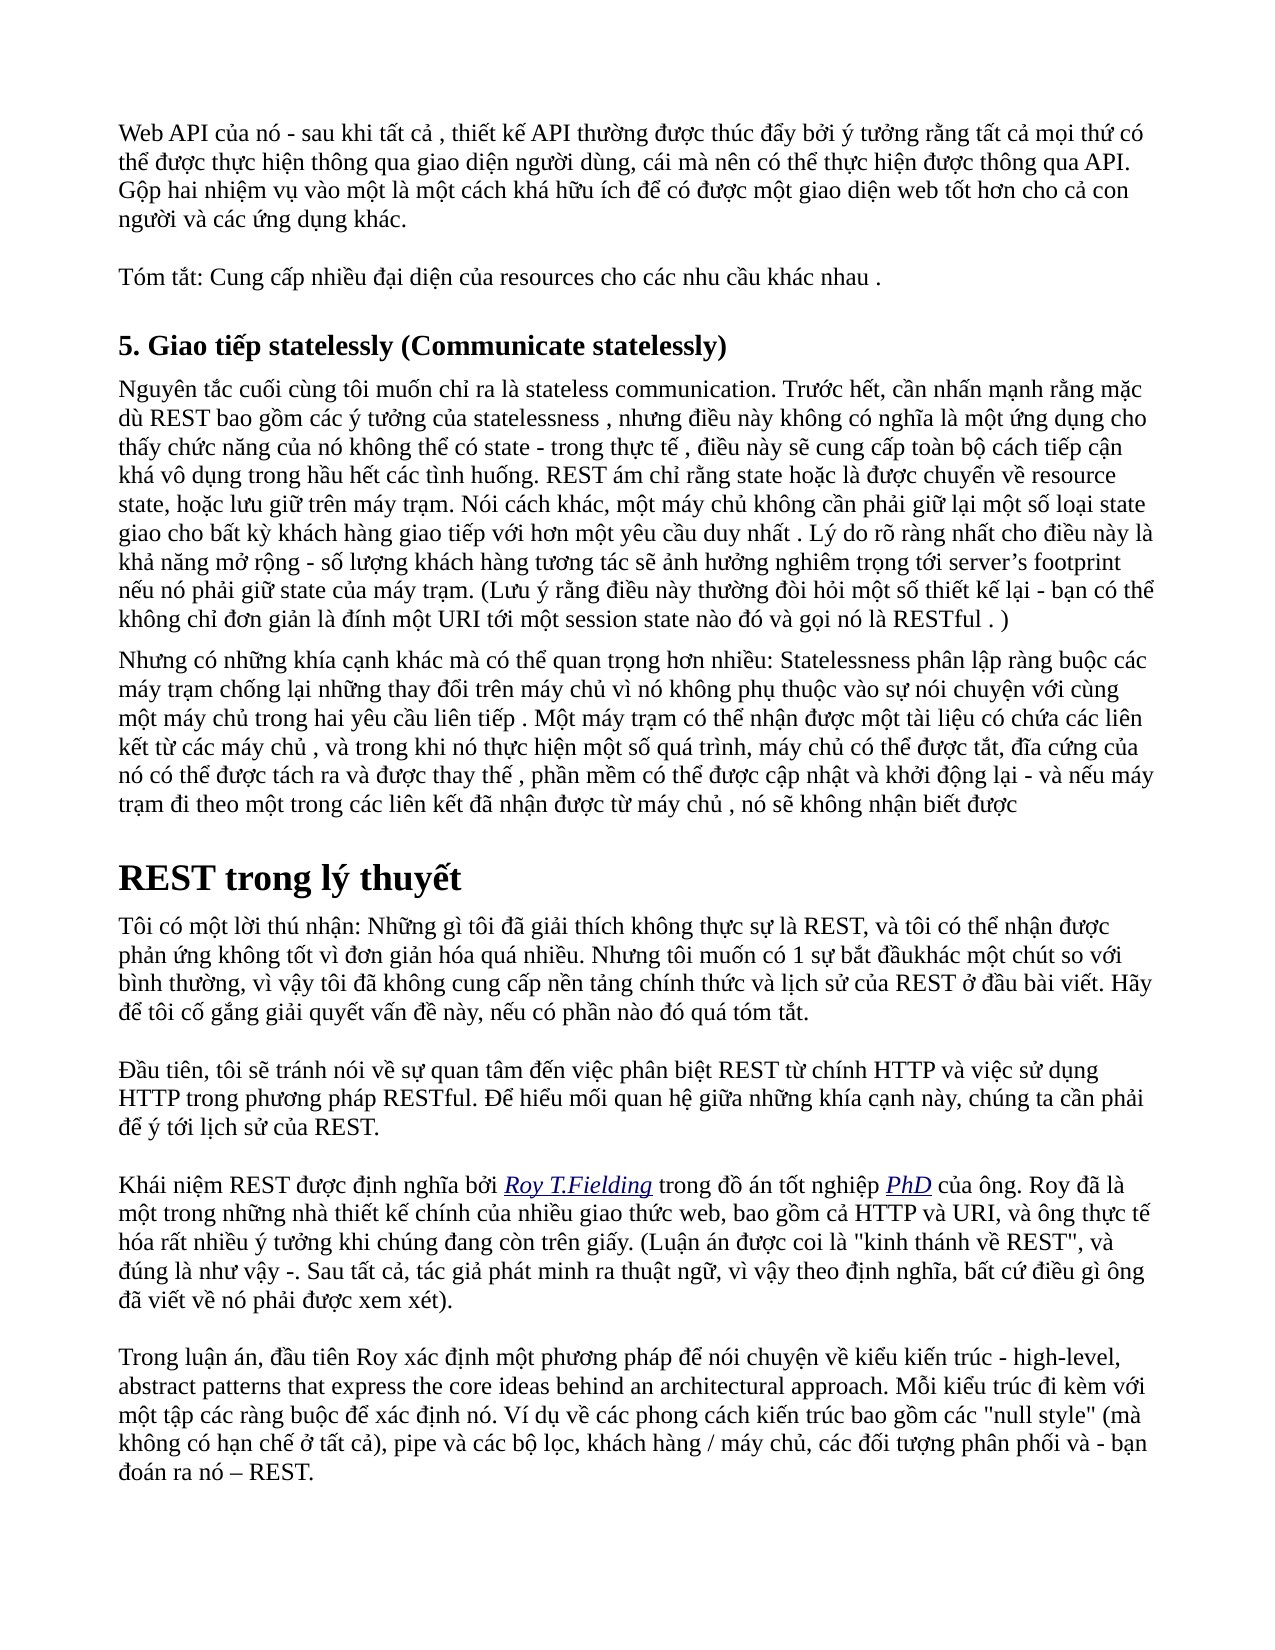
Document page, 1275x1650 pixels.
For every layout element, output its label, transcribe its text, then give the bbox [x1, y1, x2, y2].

text Web API của nó - sau khi tất cả , thiết kế API thường được thúc đẩy bởi ý tưởng rằng tất cả mọi thứ có thể được thực hiện thông qua giao diện người dùng, cái mà nên có thể thực hiện được thông qua API. Gộp hai nhiệm vụ vào một là một cách khá hữu ích để có được một giao diện web tốt hơn cho cả con người và các ứng dụng khác. Tóm tắt: Cung cấp nhiều đại diện của resources cho các nhu cầu khác nhau . [118, 118, 1157, 291]
text Nguyên tắc cuối cùng tôi muốn chỉ ra là stateless communication. Trước hết, cần nhấn mạnh rằng mặc dù REST bao gồm các ý tưởng của statelessness , nhưng điều này không có nghĩa là một ứng dụng cho thấy chức năng của nó không thể có state - trong thực tế , điều này sẽ cung cấp toàn bộ cách tiếp cận khá vô dụng trong hầu hết các tình huống. REST ám chỉ rằng state hoặc là được chuyển về resource state, hoặc lưu giữ trên máy trạm. Nói cách khác, một máy chủ không cần phải giữ lại một số loại state giao cho bất kỳ khách hàng giao tiếp với hơn một yêu cầu duy nhất . Lý do rõ ràng nhất cho điều này là khả năng mở rộng - số lượng khách hàng tương tác sẽ ảnh hưởng nghiêm trọng tới server’s footprint nếu nó phải giữ state của máy trạm. (Lưu ý rằng điều này thường đòi hỏi một số thiết kế lại - bạn có thể không chỉ đơn giản là đính một URI tới một session state nào đó và gọi nó là RESTful . ) [118, 374, 1157, 633]
subtitle 5. Giao tiếp statelessly (Communicate statelessly) [118, 328, 1157, 362]
text Tôi có một lời thú nhận: Những gì tôi đã giải thích không thực sự là REST, và tôi có thể nhận được phản ứng không tốt vì đơn giản hóa quá nhiều. Nhưng tôi muốn có 1 sự bắt đầukhác một chút so với bình thường, vì vậy tôi đã không cung cấp nền tảng chính thức và lịch sử của REST ở đầu bài viết. Hãy để tôi cố gắng giải quyết vấn đề này, nếu có phần nào đó quá tóm tắt. Đầu tiên, tôi sẽ tránh nói về sự quan tâm đến việc phân biệt REST từ chính HTTP và việc sử dụng HTTP trong phương pháp RESTful. Để hiểu mối quan hệ giữa những khía cạnh này, chúng ta cần phải để ý tới lịch sử của REST. Khái niệm REST được định nghĩa bởi Roy T.Fielding trong đồ án tốt nghiệp PhD của ông. Roy đã là một trong những nhà thiết kế chính của nhiều giao thức web, bao gồm cả HTTP và URI, và ông thực tế hóa rất nhiều ý tưởng khi chúng đang còn trên giấy. (Luận án được coi là "kinh thánh về REST", và đúng là như vậy -. Sau tất cả, tác giả phát minh ra thuật ngữ, vì vậy theo định nghĩa, bất cứ điều gì ông đã viết về nó phải được xem xét). Trong luận án, đầu tiên Roy xác định một phương pháp để nói chuyện về kiểu kiến ​​trúc - high-level, abstract patterns that express the core ideas behind an architectural approach. Mỗi kiểu ​​trúc đi kèm với một tập các ràng buộc để xác định nó. Ví dụ về các phong cách kiến ​​trúc bao gồm các "null style" (mà không có hạn chế ở tất cả), pipe và các bộ lọc, khách hàng / máy chủ, các đối tượng phân phối và - bạn đoán ra nó – REST. [118, 911, 1157, 1515]
subtitle REST trong lý thuyết [118, 855, 1157, 898]
text Nhưng có những khía cạnh khác mà có thể quan trọng hơn nhiều: Statelessness phân lập ràng buộc các máy trạm chống lại những thay đổi trên máy chủ vì nó không phụ thuộc vào sự nói chuyện với cùng một máy chủ trong hai yêu cầu liên tiếp . Một máy trạm có thể nhận được một tài liệu có chứa các liên kết từ các máy chủ , và trong khi nó thực hiện một số quá trình, máy chủ có thể được tắt, đĩa cứng của nó có thể được tách ra và được thay thế , phần mềm có thể được cập nhật và khởi động lại - và nếu máy trạm đi theo một trong các liên kết đã nhận được từ máy chủ , nó sẽ không nhận biết được [118, 645, 1157, 818]
